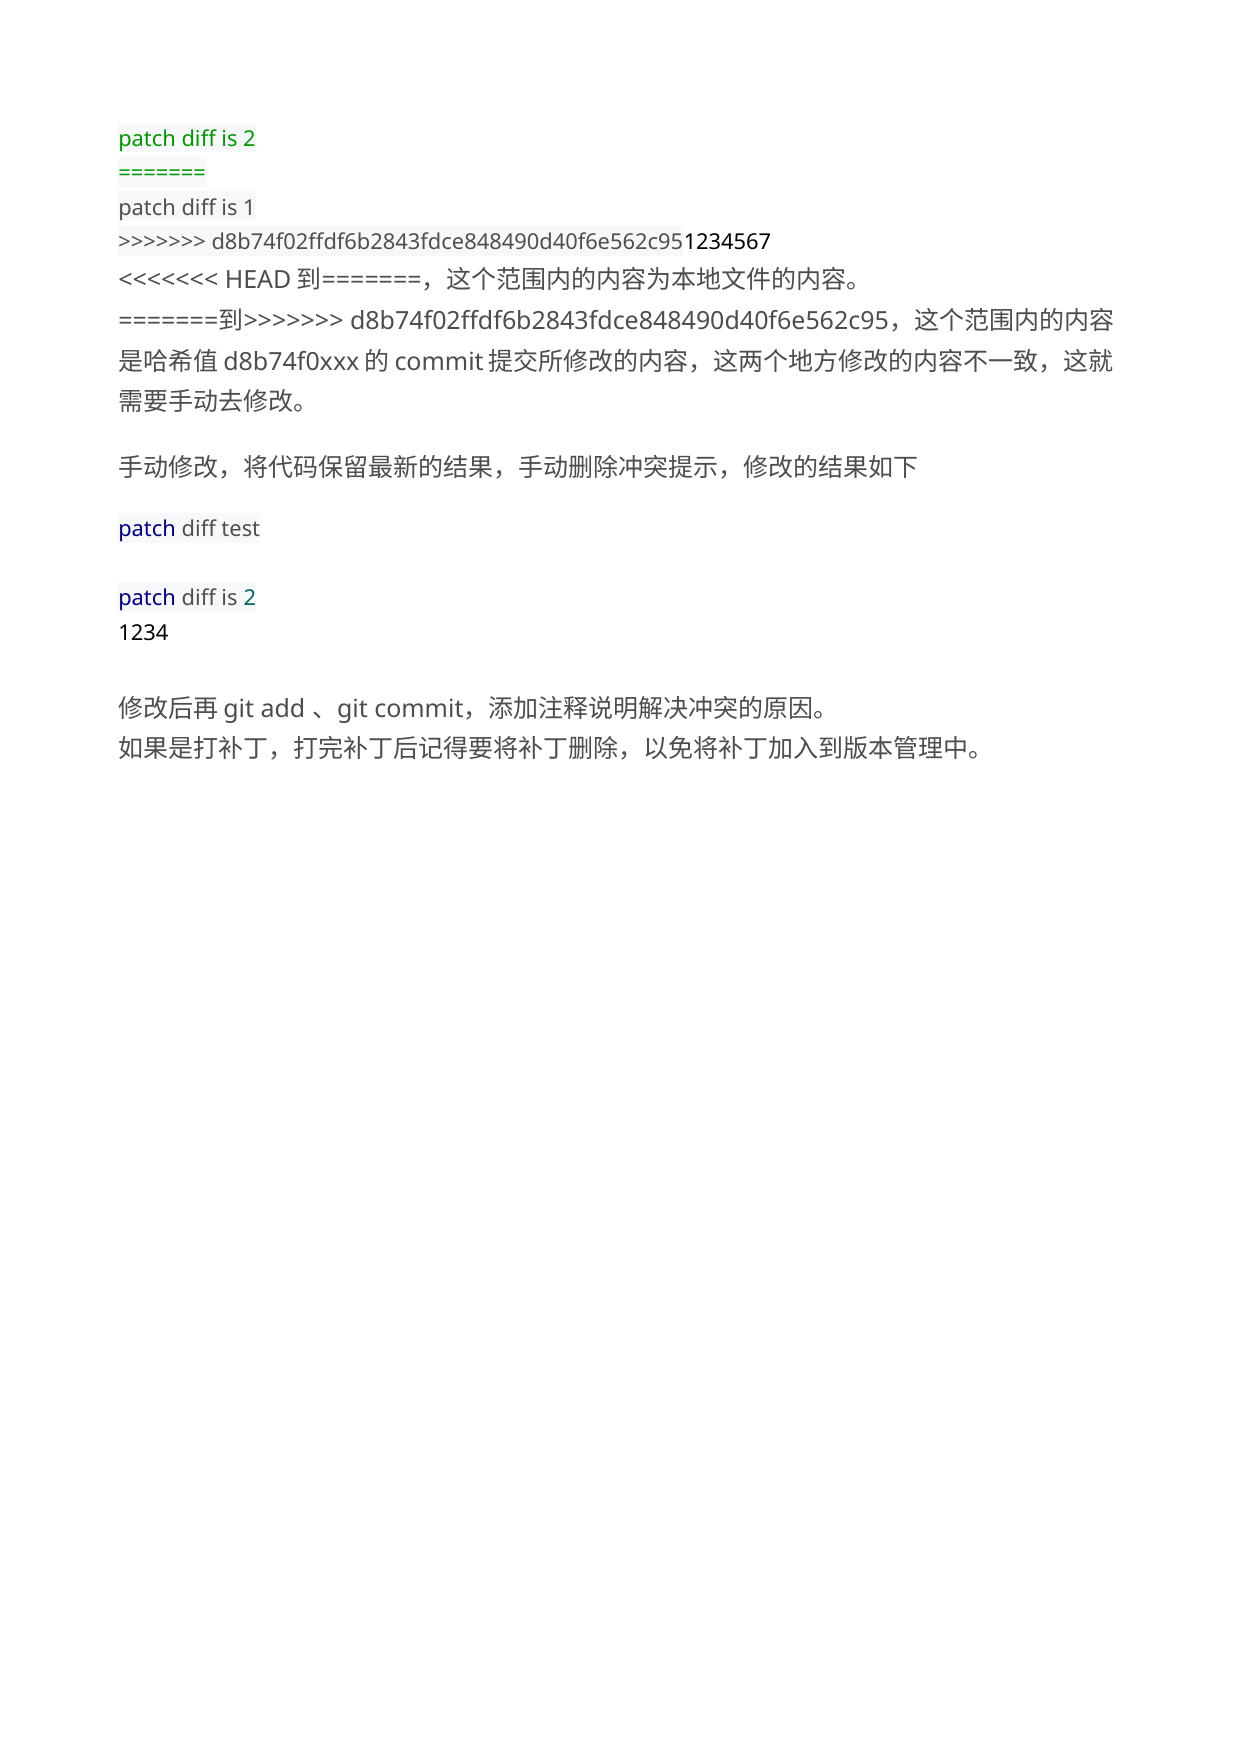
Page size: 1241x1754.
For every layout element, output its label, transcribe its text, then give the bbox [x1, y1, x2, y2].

text patch diff is 2 [118, 577, 1122, 612]
text patch diff is 1 [118, 187, 1122, 221]
text 手动修改，将代码保留最新的结果，手动删除冲突提示，修改的结果如下 [118, 443, 1122, 484]
text ======= [118, 152, 1122, 187]
text <<<<<<< HEAD到=======，这个范围内的内容为本地文件的内容。 =======到>>>>>>> d8b74f02ffdf6b2843fdce848490d40f6e562c95，这个范围内的内容是哈希值d8b74f0xxx的commit提交所修改的内容，这两个地方修改的内容不一致，这就需要手动去修改。 [118, 256, 1122, 418]
text >>>>>>> d8b74f02ffdf6b2843fdce848490d40f6e562c951234567 [118, 221, 1122, 256]
text 修改后再git add 、git commit，添加注释说明解决冲突的原因。 如果是打补丁，打完补丁后记得要将补丁删除，以免将补丁加入到版本管理中。 [118, 684, 1122, 765]
text 1234 [118, 612, 1122, 646]
text patch diff is 2 [118, 118, 1122, 152]
text patch diff test [118, 509, 1122, 543]
